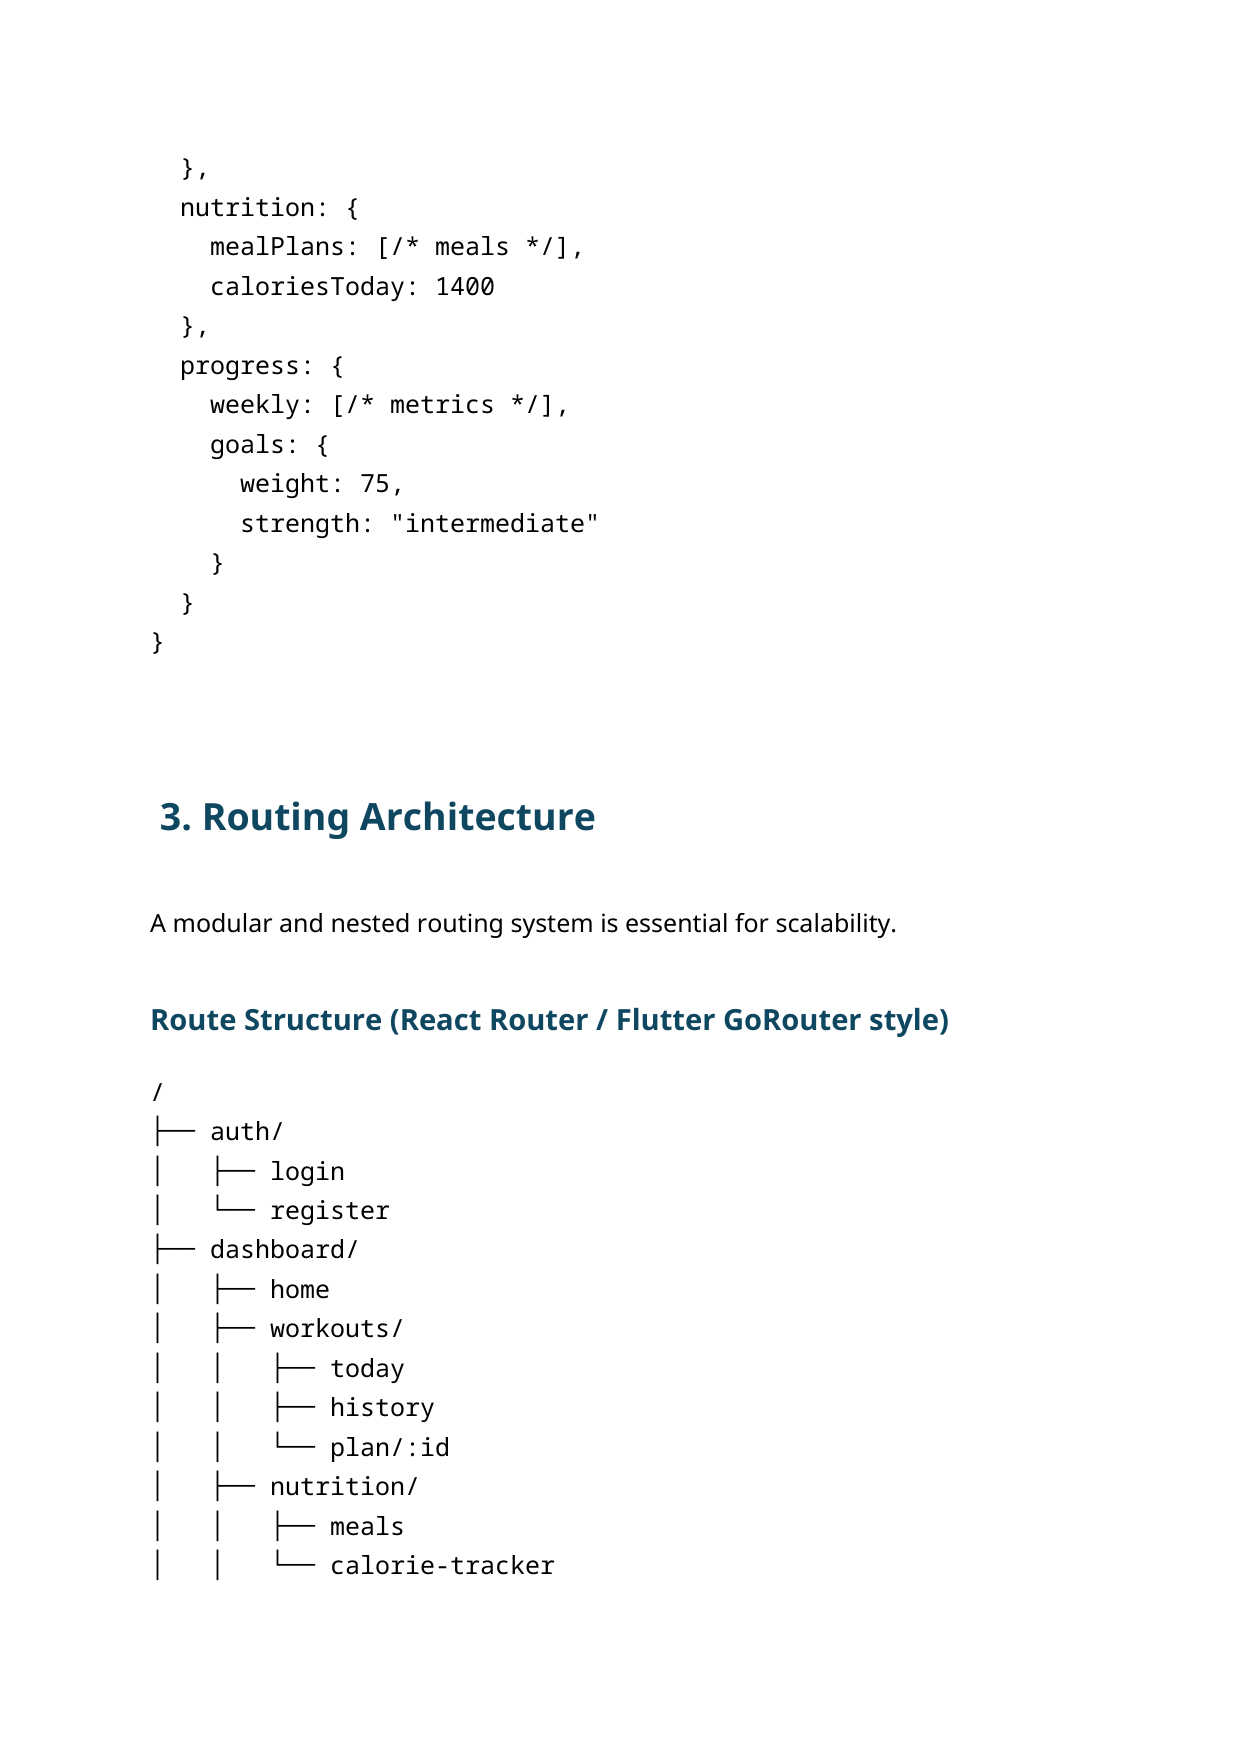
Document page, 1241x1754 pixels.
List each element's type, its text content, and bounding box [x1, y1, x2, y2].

subtitle 3. Routing Architecture [150, 790, 1090, 841]
subtitle Route Structure (React Router / Flutter GoRouter style) [150, 999, 1090, 1039]
text A modular and nested routing system is essential for scalability. [150, 905, 1090, 939]
text }, nutrition: { mealPlans: [/* meals */], caloriesToday: 1400 }, progress: { weekly: [/* metrics */], goals: { weight: 75, strength: "intermediate" } } } [150, 150, 1090, 697]
text / ├── auth/ │ ├── login │ └── register ├── dashboard/ │ ├── home │ ├── workouts/ │ │ ├── today │ │ ├── history │ │ └── plan/:id │ ├── nutrition/ │ │ ├── meals │ │ └── calorie-tracker [150, 1074, 1090, 1582]
